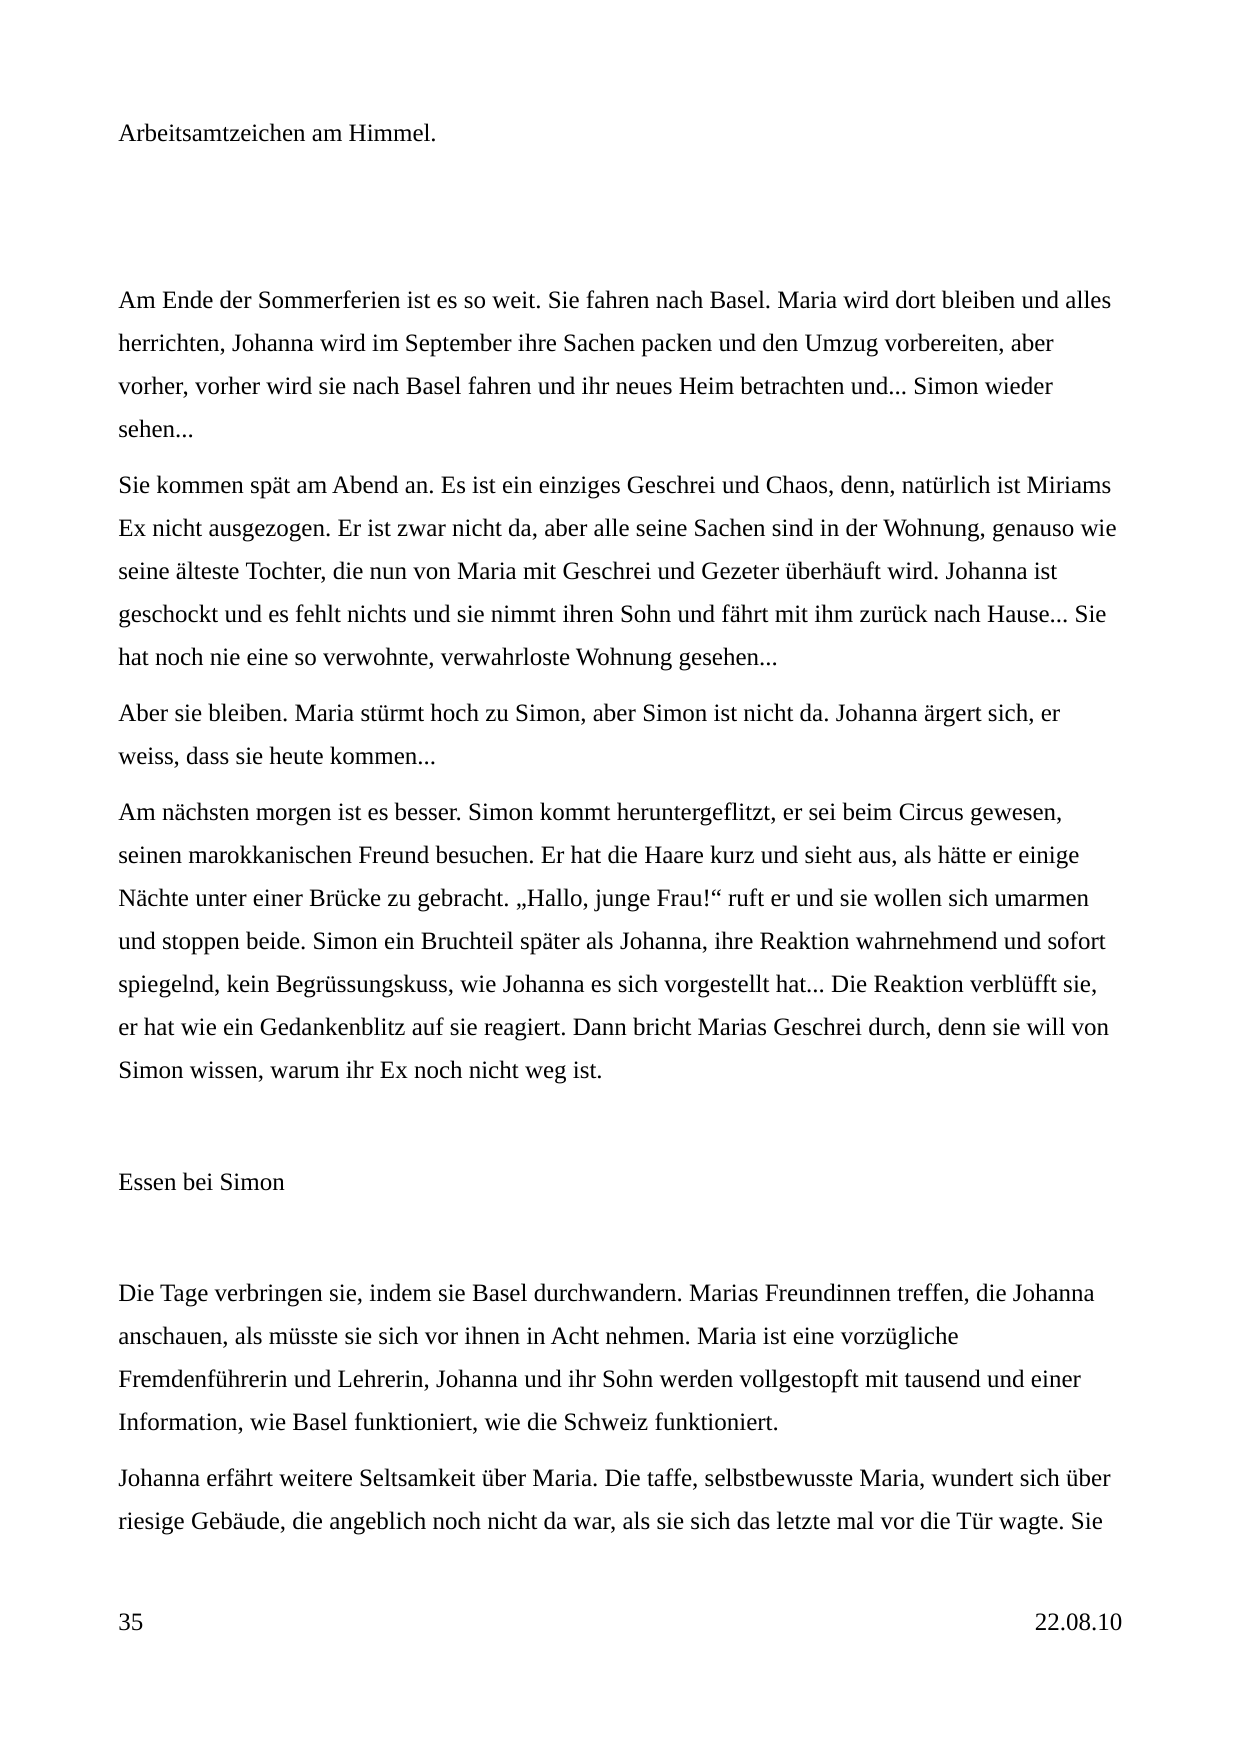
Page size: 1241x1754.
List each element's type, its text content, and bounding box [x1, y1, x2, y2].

text Arbeitsamtzeichen am Himmel. [118, 118, 1122, 147]
text Sie kommen spät am Abend an. Es ist ein einziges Geschrei und Chaos, denn, natürlich ist Miriams Ex nicht ausgezogen. Er ist zwar nicht da, aber alle seine Sachen sind in der Wohnung, genauso wie seine älteste Tochter, die nun von Maria mit Geschrei und Gezeter überhäuft wird. Johanna ist geschockt und es fehlt nichts und sie nimmt ihren Sohn und fährt mit ihm zurück nach Hause... Sie hat noch nie eine so verwohnte, verwahrloste Wohnung gesehen... [118, 470, 1122, 671]
text Johanna erfährt weitere Seltsamkeit über Maria. Die taffe, selbstbewusste Maria, wundert sich über riesige Gebäude, die angeblich noch nicht da war, als sie sich das letzte mal vor die Tür wagte. Sie [118, 1463, 1122, 1535]
text Aber sie bleiben. Maria stürmt hoch zu Simon, aber Simon ist nicht da. Johanna ärgert sich, er weiss, dass sie heute kommen... [118, 698, 1122, 770]
text Am Ende der Sommerferien ist es so weit. Sie fahren nach Basel. Maria wird dort bleiben und alles herrichten, Johanna wird im September ihre Sachen packen und den Umzug vorbereiten, aber vorher, vorher wird sie nach Basel fahren und ihr neues Heim betrachten und... Simon wieder sehen... [118, 285, 1122, 443]
text Essen bei Simon [118, 1167, 1122, 1196]
text Am nächsten morgen ist es besser. Simon kommt heruntergeflitzt, er sei beim Circus gewesen, seinen marokkanischen Freund besuchen. Er hat die Haare kurz und sieht aus, als hätte er einige Nächte unter einer Brücke zu gebracht. „Hallo, junge Frau!“ ruft er und sie wollen sich umarmen und stoppen beide. Simon ein Bruchteil später als Johanna, ihre Reaktion wahrnehmend und sofort spiegelnd, kein Begrüssungskuss, wie Johanna es sich vorgestellt hat... Die Reaktion verblüfft sie, er hat wie ein Gedankenblitz auf sie reagiert. Dann bricht Marias Geschrei durch, denn sie will von Simon wissen, warum ihr Ex noch nicht weg ist. [118, 797, 1122, 1084]
text Die Tage verbringen sie, indem sie Basel durchwandern. Marias Freundinnen treffen, die Johanna anschauen, als müsste sie sich vor ihnen in Acht nehmen. Maria ist eine vorzügliche Fremdenführerin und Lehrerin, Johanna und ihr Sohn werden vollgestopft mit tausend und einer Information, wie Basel funktioniert, wie die Schweiz funktioniert. [118, 1278, 1122, 1436]
